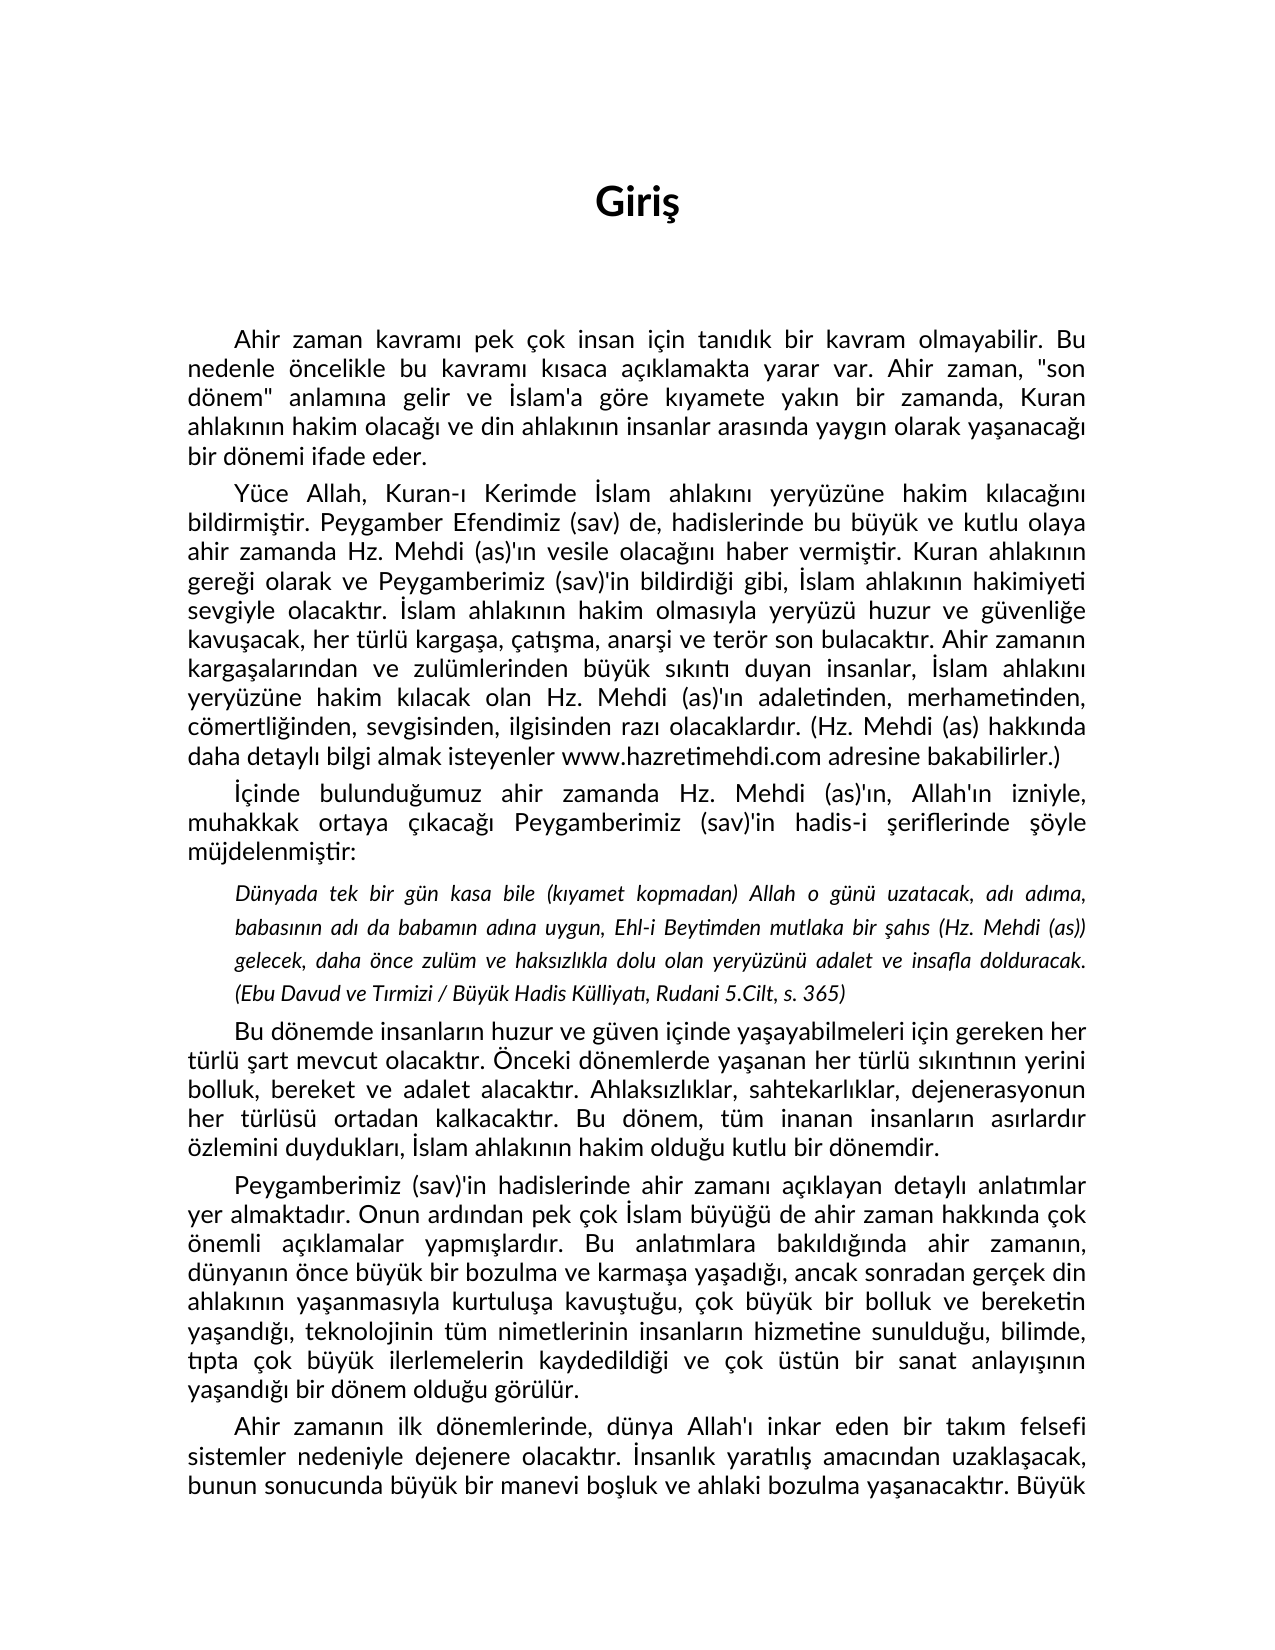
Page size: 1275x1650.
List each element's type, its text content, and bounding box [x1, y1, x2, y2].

text Peygamberimiz (sav)'in hadislerinde ahir zamanı açıklayan detaylı anlatımlar yer almaktadır. Onun ardından pek çok İslam büyüğü de ahir zaman hakkında çok önemli açıklamalar yapmışlardır. Bu anlatımlara bakıldığında ahir zamanın, dünyanın önce büyük bir bozulma ve karmaşa yaşadığı, ancak sonradan gerçek din ahlakının yaşanmasıyla kurtuluşa kavuştuğu, çok büyük bir bolluk ve bereketin yaşandığı, teknolojinin tüm nimetlerinin insanların hizmetine sunulduğu, bilimde, tıpta çok büyük ilerlemelerin kaydedildiği ve çok üstün bir sanat anlayışının yaşandığı bir dönem olduğu görülür. [187, 1171, 1087, 1404]
subtitle Giriş [187, 175, 1087, 225]
text Dünyada tek bir gün kasa bile (kıyamet kopmadan) Allah o günü uzatacak, adı adıma, babasının adı da babamın adına uygun, Ehl-i Beytimden mutlaka bir şahıs (Hz. Mehdi (as)) gelecek, daha önce zulüm ve haksızlıkla dolu olan yeryüzünü adalet ve insafla dolduracak. (Ebu Davud ve Tırmizi / Büyük Hadis Külliyatı, Rudani 5.Cilt, s. 365) [235, 875, 1087, 1008]
text Ahir zaman kavramı pek çok insan için tanıdık bir kavram olmayabilir. Bu nedenle öncelikle bu kavramı kısaca açıklamakta yarar var. Ahir zaman, "son dönem" anlamına gelir ve İslam'a göre kıyamete yakın bir zamanda, Kuran ahlakının hakim olacağı ve din ahlakının insanlar arasında yaygın olarak yaşanacağı bir dönemi ifade eder. [187, 325, 1087, 471]
text Bu dönemde insanların huzur ve güven içinde yaşayabilmeleri için gereken her türlü şart mevcut olacaktır. Önceki dönemlerde yaşanan her türlü sıkıntının yerini bolluk, bereket ve adalet alacaktır. Ahlaksızlıklar, sahtekarlıklar, dejenerasyonun her türlüsü ortadan kalkacaktır. Bu dönem, tüm inanan insanların asırlardır özlemini duydukları, İslam ahlakının hakim olduğu kutlu bir dönemdir. [187, 1017, 1087, 1162]
text İçinde bulunduğumuz ahir zamanda Hz. Mehdi (as)'ın, Allah'ın izniyle, muhakkak ortaya çıkacağı Peygamberimiz (sav)'in hadis-i şeriflerinde şöyle müjdelenmiştir: [187, 779, 1087, 867]
text Yüce Allah, Kuran-ı Kerimde İslam ahlakını yeryüzüne hakim kılacağını bildirmiştir. Peygamber Efendimiz (sav) de, hadislerinde bu büyük ve kutlu olaya ahir zamanda Hz. Mehdi (as)'ın vesile olacağını haber vermiştir. Kuran ahlakının gereği olarak ve Peygamberimiz (sav)'in bildirdiği gibi, İslam ahlakının hakimiyeti sevgiyle olacaktır. İslam ahlakının hakim olmasıyla yeryüzü huzur ve güvenliğe kavuşacak, her türlü kargaşa, çatışma, anarşi ve terör son bulacaktır. Ahir zamanın kargaşalarından ve zulümlerinden büyük sıkıntı duyan insanlar, İslam ahlakını yeryüzüne hakim kılacak olan Hz. Mehdi (as)'ın adaletinden, merhametinden, cömertliğinden, sevgisinden, ilgisinden razı olacaklardır. (Hz. Mehdi (as) hakkında daha detaylı bilgi almak isteyenler www.hazretimehdi.com adresine bakabilirler.) [187, 479, 1087, 771]
text Ahir zamanın ilk dönemlerinde, dünya Allah'ı inkar eden bir takım felsefi sistemler nedeniyle dejenere olacaktır. İnsanlık yaratılış amacından uzaklaşacak, bunun sonucunda büyük bir manevi boşluk ve ahlaki bozulma yaşanacaktır. Büyük [187, 1412, 1087, 1500]
